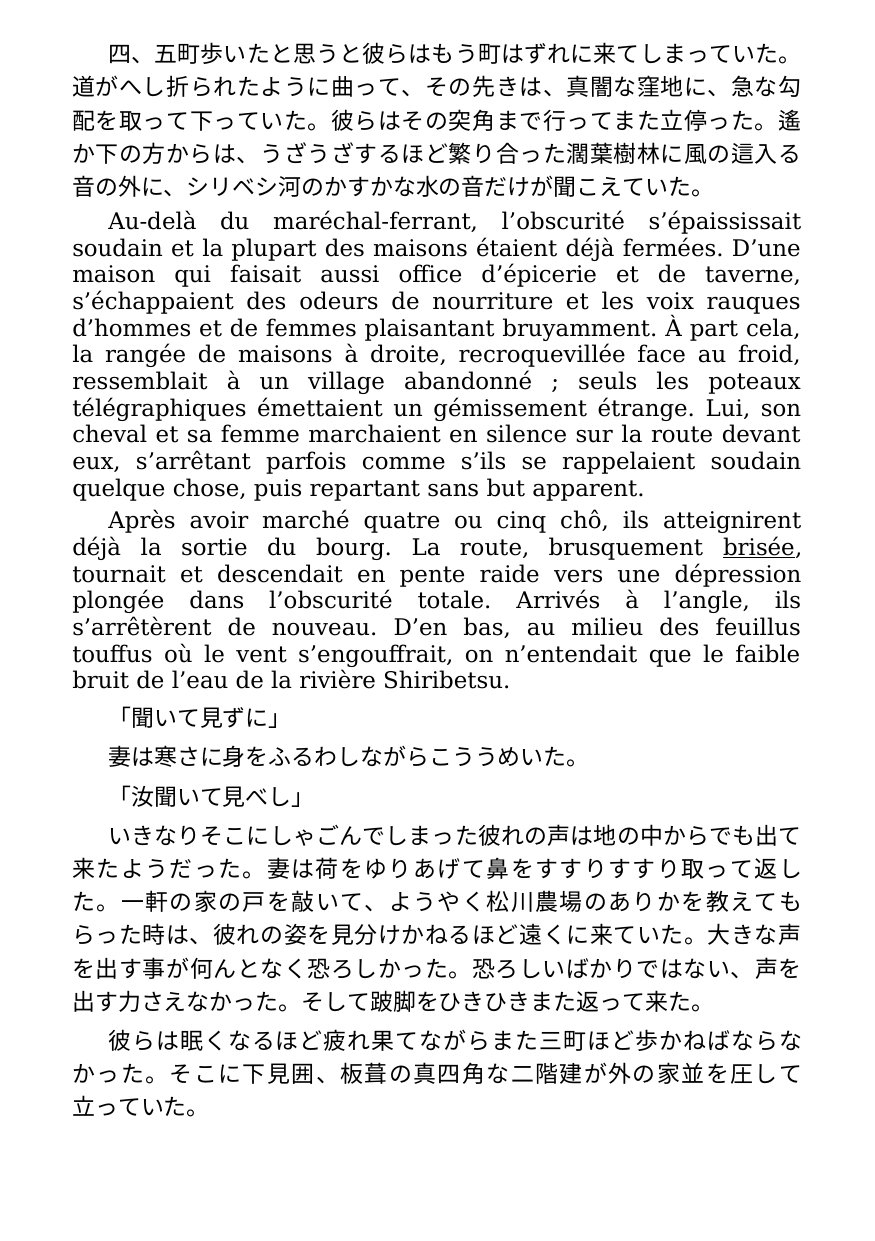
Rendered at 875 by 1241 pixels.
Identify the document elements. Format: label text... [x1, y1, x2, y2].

text 「汝聞いて見べし」 [72, 778, 802, 812]
text 彼らは眠くなるほど疲れ果てながらまた三町ほど歩かねばならなかった。そこに下見囲、板葺の真四角な二階建が外の家並を圧して立っていた。 [72, 1023, 802, 1122]
text 妻は寒さに身をふるわしながらこううめいた。 [72, 739, 802, 772]
text Au-delà du maréchal-ferrant, l’obscurité s’épaississait soudain et la plupart des maisons étaient déjà fermées. D’une maison qui faisait aussi office d’épicerie et de taverne, s’échappaient des odeurs de nourriture et les voix rauques d’hommes et de femmes plaisantant bruyamment. À part cela, la rangée de maisons à droite, recroquevillée face au froid, ressemblait à un village abandonné ; seuls les poteaux télégraphiques émettaient un gémissement étrange. Lui, son cheval et sa femme marchaient en silence sur la route devant eux, s’arrêtant parfois comme s’ils se rappelaient soudain quelque chose, puis repartant sans but apparent. [72, 208, 802, 501]
text 「聞いて見ずに」 [72, 700, 802, 733]
text いきなりそこにしゃごんでしまった彼れの声は地の中からでも出て来たようだった。妻は荷をゆりあげて鼻をすすりすすり取って返した。一軒の家の戸を敲いて、ようやく松川農場のありかを教えてもらった時は、彼れの姿を見分けかねるほど遠くに来ていた。大きな声を出す事が何んとなく恐ろしかった。恐ろしいばかりではない、声を出す力さえなかった。そして跛脚をひきひきまた返って来た。 [72, 817, 802, 1017]
text 四、五町歩いたと思うと彼らはもう町はずれに来てしまっていた。道がへし折られたように曲って、その先きは、真闇な窪地に、急な勾配を取って下っていた。彼らはその突角まで行ってまた立停った。遙か下の方からは、うざうざするほど繁り合った濶葉樹林に風の這入る音の外に、シリベシ河のかすかな水の音だけが聞こえていた。 [72, 36, 802, 202]
text Après avoir marché quatre ou cinq chô, ils atteignirent déjà la sortie du bourg. La route, brusquement brisée, tournait et descendait en pente raide vers une dépression plongée dans l’obscurité totale. Arrivés à l’angle, ils s’arrêtèrent de nouveau. D’en bas, au milieu des feuillus touffus où le vent s’engouffrait, on n’entendait que le faible bruit de l’eau de la rivière Shiribetsu. [72, 507, 802, 694]
